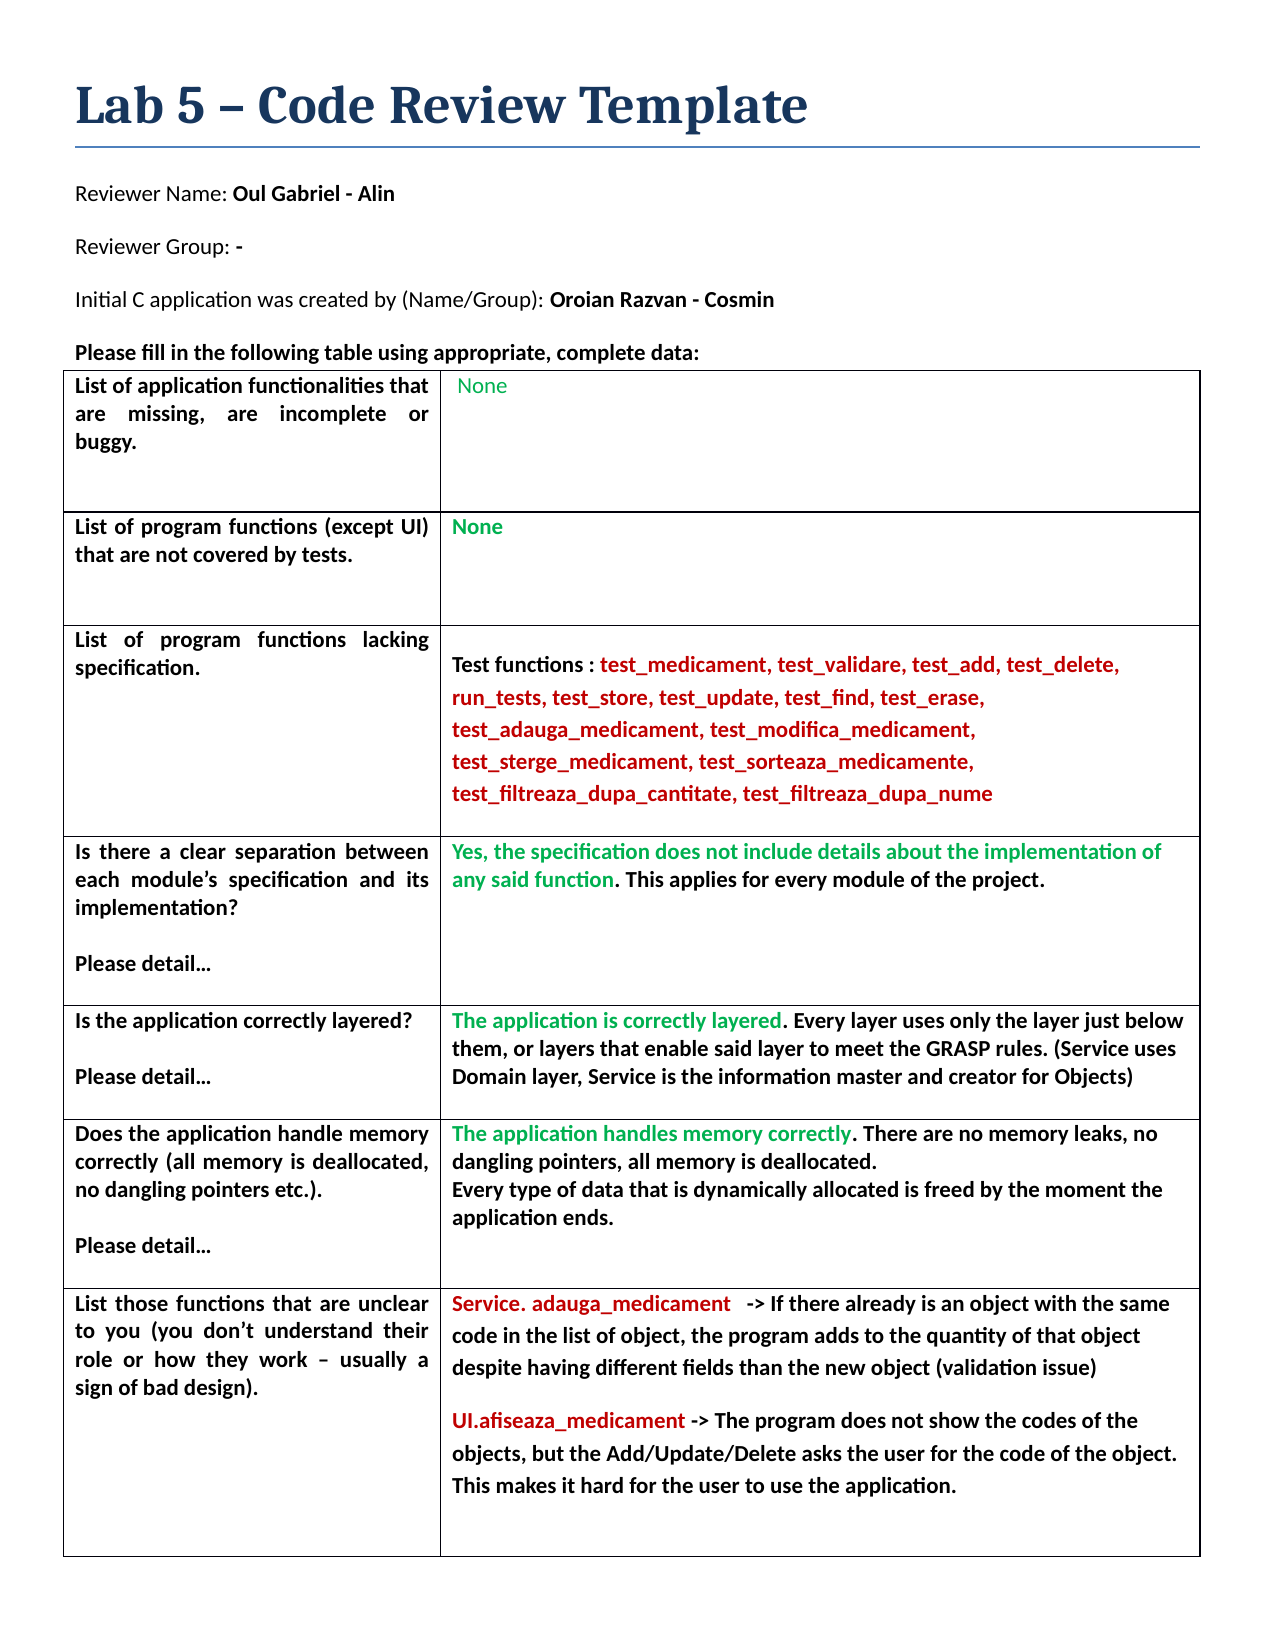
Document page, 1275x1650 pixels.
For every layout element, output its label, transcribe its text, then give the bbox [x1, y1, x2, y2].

text Reviewer Name: Oul Gabriel - Alin [75, 179, 1200, 207]
table_cell Yes, the specification does not include details about the implementation of any said function. This applies for every module of the project. [441, 837, 1199, 1005]
title Lab 5 – Code Review Template [75, 75, 1200, 146]
table_cell List of program functions lacking specification. [64, 626, 440, 836]
table_cell Is the application correctly layered? Please detail… [64, 1006, 440, 1118]
text Please fill in the following table using appropriate, complete data: [75, 338, 1200, 366]
table_cell List those functions that are unclear to you (you don’t understand their role or how they work – usually a sign of bad design). [64, 1289, 440, 1556]
text Reviewer Group: - [75, 232, 1200, 260]
table_cell The application is correctly layered. Every layer uses only the layer just below them, or layers that enable said layer to meet the GRASP rules. (Service uses Domain layer, Service is the information master and creator for Objects) [441, 1006, 1199, 1118]
table_cell The application handles memory correctly. There are no memory leaks, no dangling pointers, all memory is deallocated. Every type of data that is dynamically allocated is freed by the moment the application ends. [441, 1120, 1199, 1288]
table_cell List of program functions (except UI) that are not covered by tests. [64, 513, 440, 624]
table_cell Test functions : test_medicament, test_validare, test_add, test_delete, run_tests, test_store, test_update, test_find, test_erase, test_adauga_medicament, test_modifica_medicament, test_sterge_medicament, test_sorteaza_medicamente, test_filtreaza_dupa_cantitate, test_filtreaza_dupa_nume [441, 626, 1199, 836]
table_cell Service. adauga_medicament -> If there already is an object with the same code in the list of object, the program adds to the quantity of that object despite having different fields than the new object (validation issue) UI.afiseaza_medicament -> The program does not show the codes of the objects, but the Add/Update/Delete asks the user for the code of the object. This makes it hard for the user to use the application. [441, 1289, 1199, 1556]
table_header List of application functionalities that are missing, are incomplete or buggy. [64, 371, 440, 511]
table_cell Is there a clear separation between each module’s specification and its implementation? Please detail… [64, 837, 440, 1005]
table_header None [441, 371, 1199, 511]
text Initial C application was created by (Name/Group): Oroian Razvan - Cosmin [75, 285, 1200, 313]
table_cell None [441, 513, 1199, 624]
table_cell Does the application handle memory correctly (all memory is deallocated, no dangling pointers etc.). Please detail… [64, 1120, 440, 1288]
